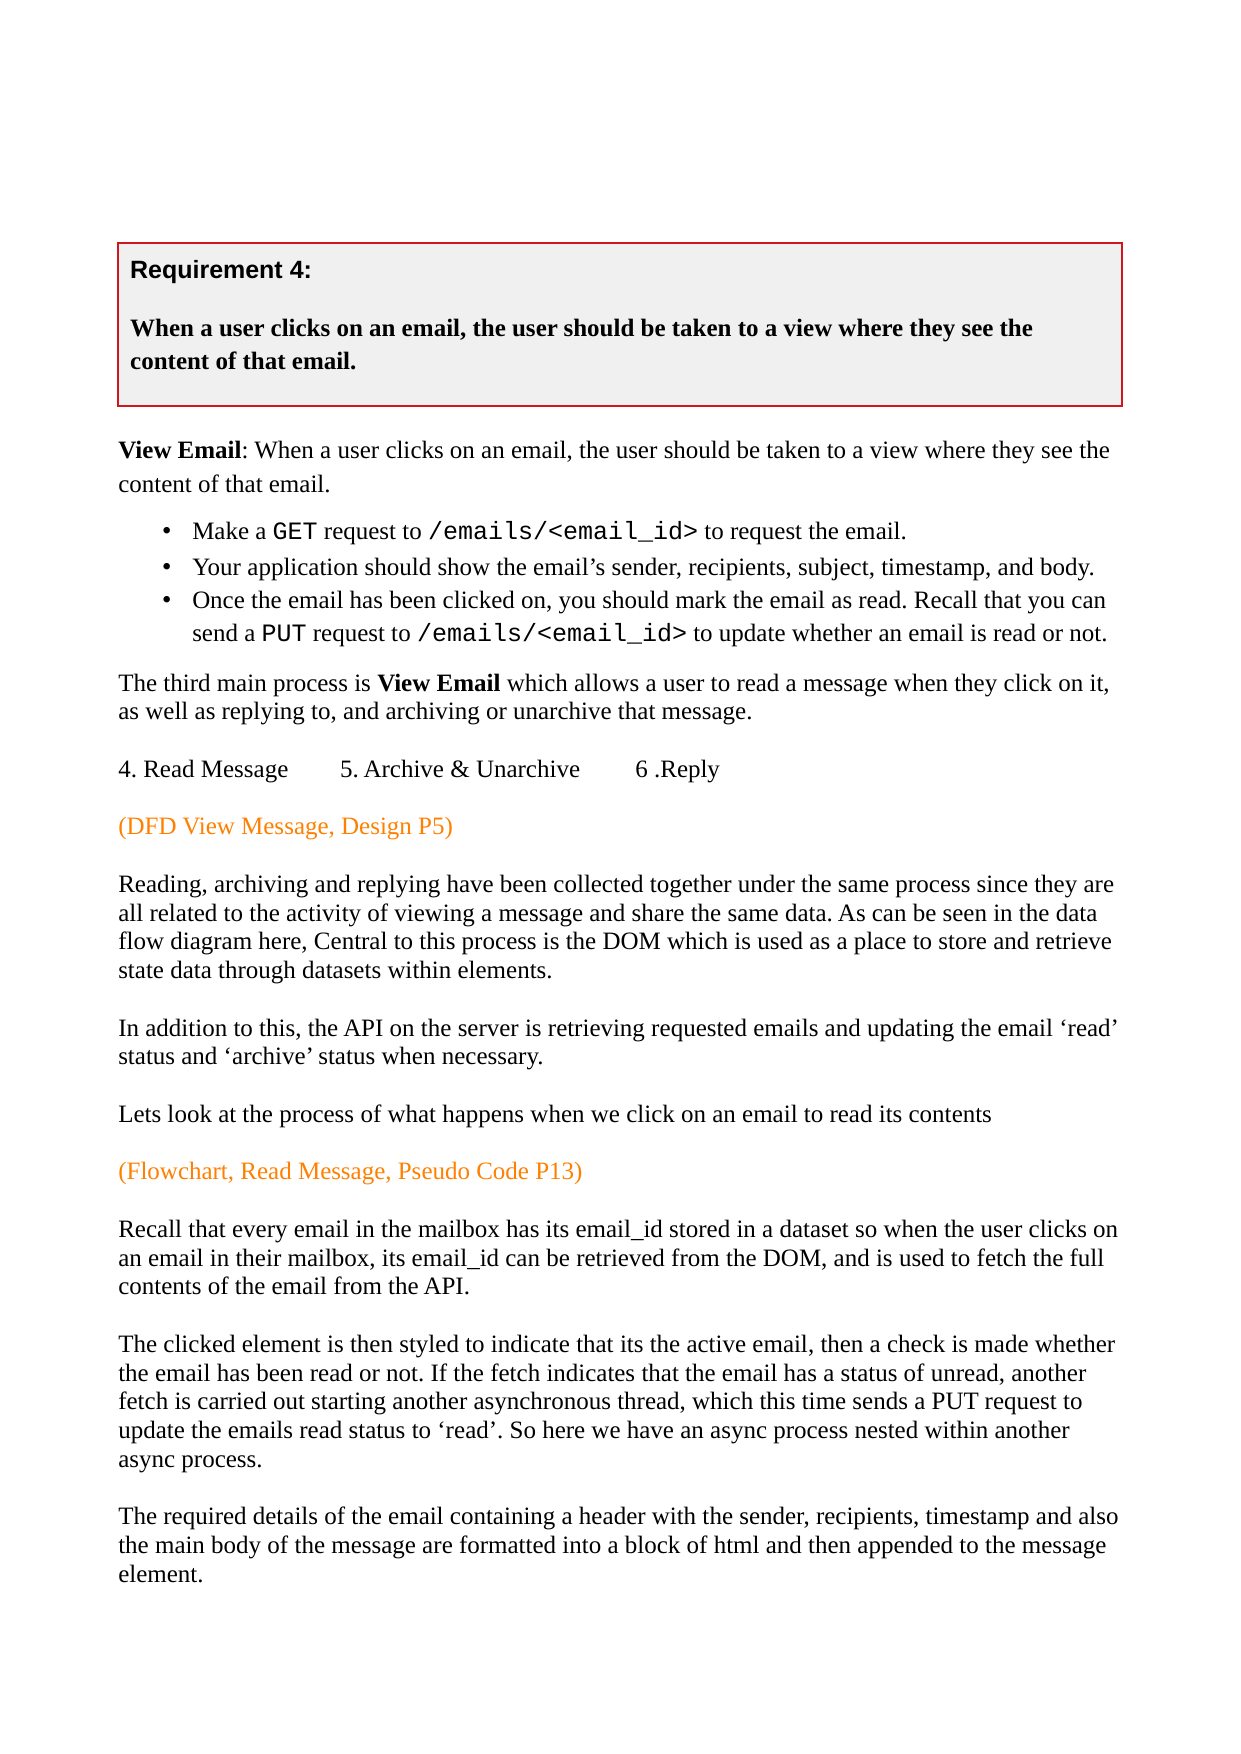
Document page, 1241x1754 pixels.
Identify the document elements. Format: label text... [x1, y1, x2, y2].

list Once the email has been clicked on, you should mark the email as read. Recall that you can send a PUT request to /emails/<email_id> to update whether an email is read or not. [162, 585, 1122, 648]
text In addition to this, the API on the server is retrieving requested emails and updating the email ‘read’ status and ‘archive’ status when necessary. [118, 1013, 1122, 1070]
text Reading, archiving and replying have been collected together under the same process since they are all related to the activity of viewing a message and share the same data. As can be seen in the data flow diagram here, Central to this process is the DOM which is used as a place to store and retrieve state data through datasets within elements. [118, 869, 1122, 984]
text (DFD View Message, Design P5) [118, 811, 1122, 840]
text Recall that every email in the mailbox has its email_id stored in a dataset so when the user clicks on an email in their mailbox, its email_id can be retrieved from the DOM, and is used to fetch the full contents of the email from the API. [118, 1214, 1122, 1300]
text The third main process is View Email which allows a user to read a message when they click on it, as well as replying to, and archiving or unarchive that message. [118, 668, 1122, 725]
text Lets look at the process of what happens when we click on an email to read its contents [118, 1099, 1122, 1128]
text 4. Read Message 5. Archive & Unarchive 6 .Reply [118, 754, 1122, 783]
text The required details of the email containing a header with the sender, recipients, timestamp and also the main body of the message are formatted into a block of html and then appended to the message element. [118, 1501, 1122, 1588]
text The clicked element is then styled to indicate that its the active email, then a check is made whether the email has been read or not. If the fetch indicates that the email has a status of unread, another fetch is carried out starting another asynchronous thread, which this time sends a PUT request to update the emails read status to ‘read’. So here we have an async process nested within another async process. [118, 1329, 1122, 1473]
table_header Requirement 4: When a user clicks on an email, the user should be taken to a view where they see the content of that email. [119, 244, 1121, 405]
text View Email: When a user clicks on an email, the user should be taken to a view where they see the content of that email. [118, 436, 1122, 497]
list Your application should show the email’s sender, recipients, subject, timestamp, and body. [162, 552, 1122, 580]
list Make a GET request to /emails/<email_id> to request the email. [162, 516, 1122, 547]
text (Flowchart, Read Message, Pseudo Code P13) [118, 1156, 1122, 1185]
